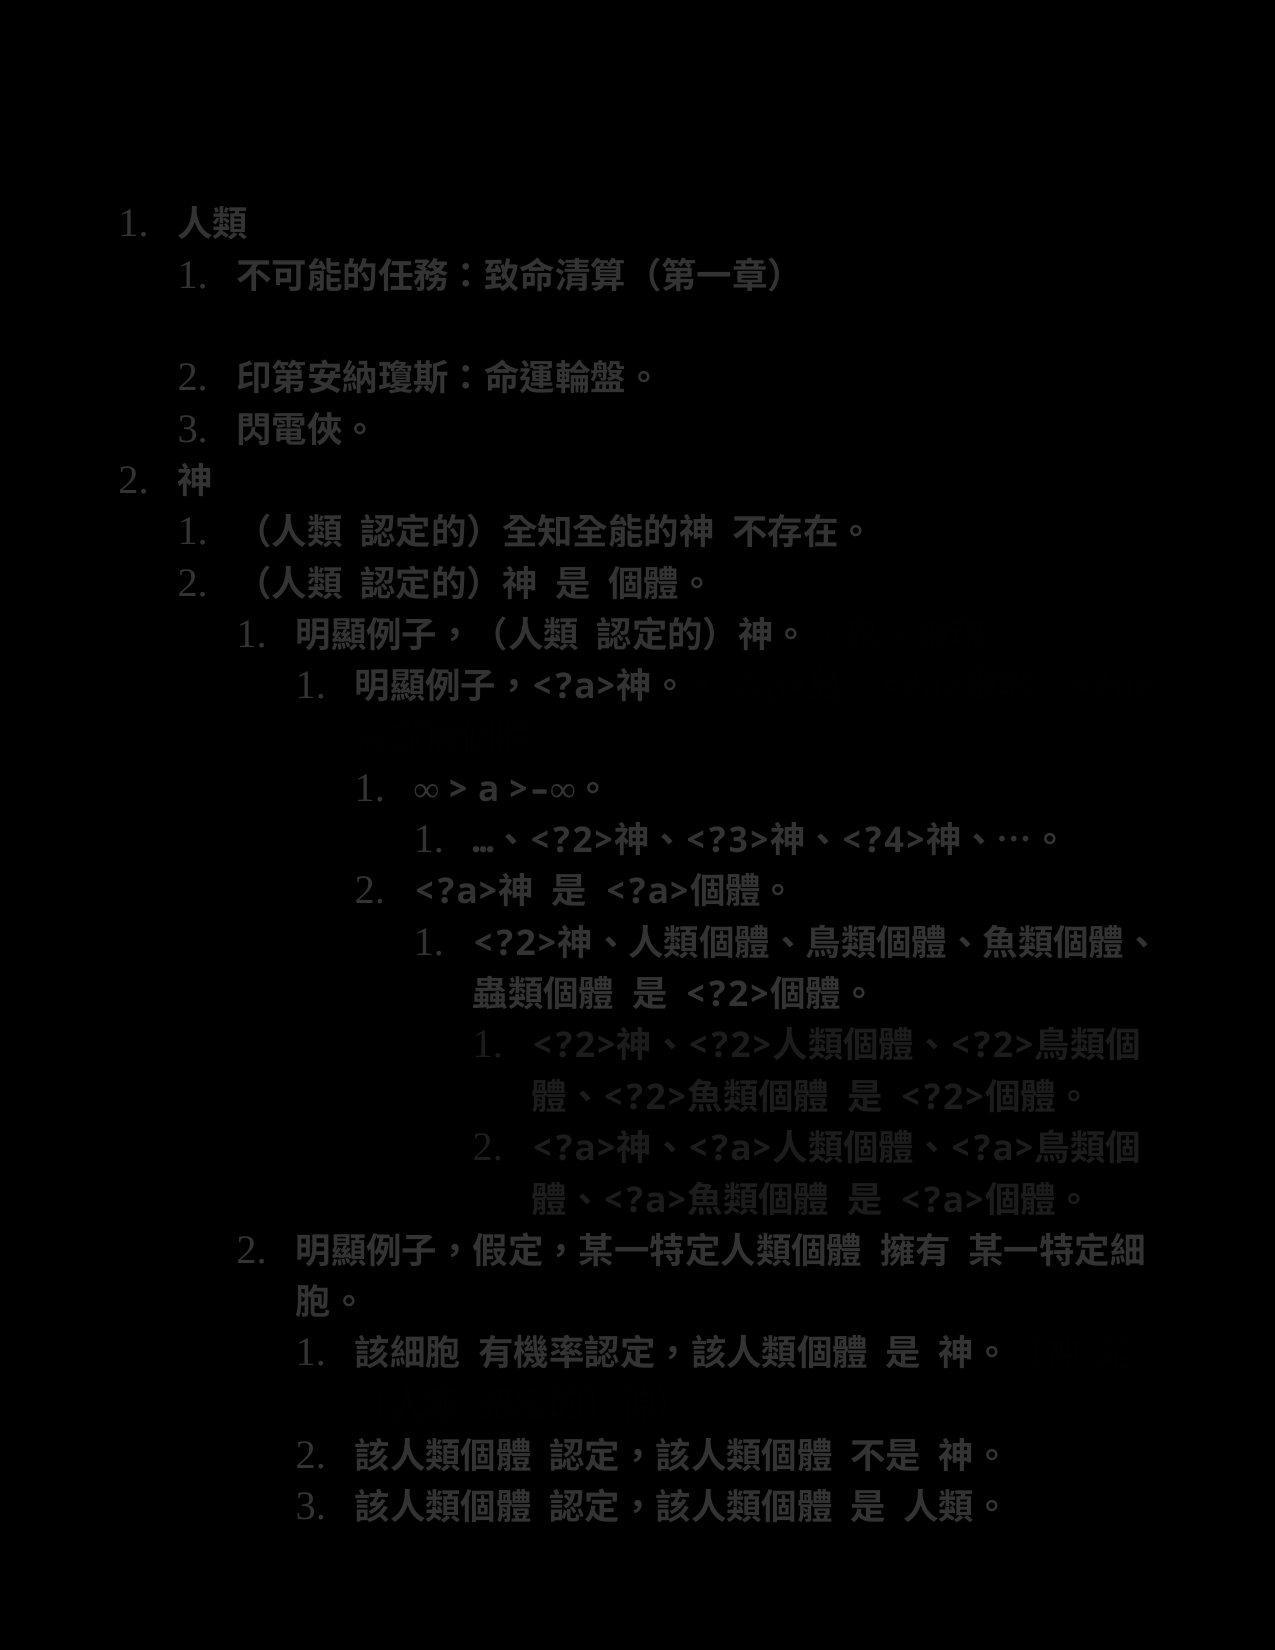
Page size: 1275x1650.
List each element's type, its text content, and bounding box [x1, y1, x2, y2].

list 人類 [118, 196, 1157, 247]
list ∞ > a >–∞。 [354, 760, 1157, 811]
list 明顯例子，（人類 認定的）神。、鬼、靈魂 [236, 606, 1157, 657]
list 明顯例子，<?a>神。、<?a>鬼、<?a>靈魂、<?a>意識層個體 [295, 657, 1157, 760]
list 該人類個體 認定，該人類個體 不是 神。 [295, 1427, 1157, 1478]
list （人類 認定的）全知全能的神 不存在。 [177, 504, 1157, 555]
list <?2>神、人類個體、鳥類個體、魚類個體、蟲類個體 是 <?2>個體。 [413, 914, 1157, 1017]
list 明顯例子，假定，某一特定人類個體 擁有 某一特定細胞。 [236, 1222, 1157, 1325]
list <?2>神、<?2>人類個體、<?2>鳥類個體、<?2>魚類個體 是 <?2>個體。 [472, 1017, 1157, 1119]
list <?a>神 是 <?a>個體。 [354, 863, 1157, 914]
list …、<?2>神、<?3>神、<?4>神、…。 [413, 811, 1157, 863]
list 神 [118, 452, 1157, 504]
list 該人類個體 認定，該人類個體 是 人類。 [295, 1478, 1157, 1530]
list 印第安納瓊斯：命運輪盤。（西元2023年7月12日） [177, 350, 1157, 401]
list （人類 認定的）神 是 個體。 [177, 555, 1157, 606]
list 不可能的任務：致命清算（第一章）（西元2023年7月11日） [177, 247, 1157, 350]
list 閃電俠。（西元2023年7月13日） [177, 401, 1157, 452]
list 該細胞 有機率認定，該人類個體 是 神。（神 是（人類 認定的）神） [295, 1325, 1157, 1427]
list <?a>神、<?a>人類個體、<?a>鳥類個體、<?a>魚類個體 是 <?a>個體。 [472, 1119, 1157, 1222]
